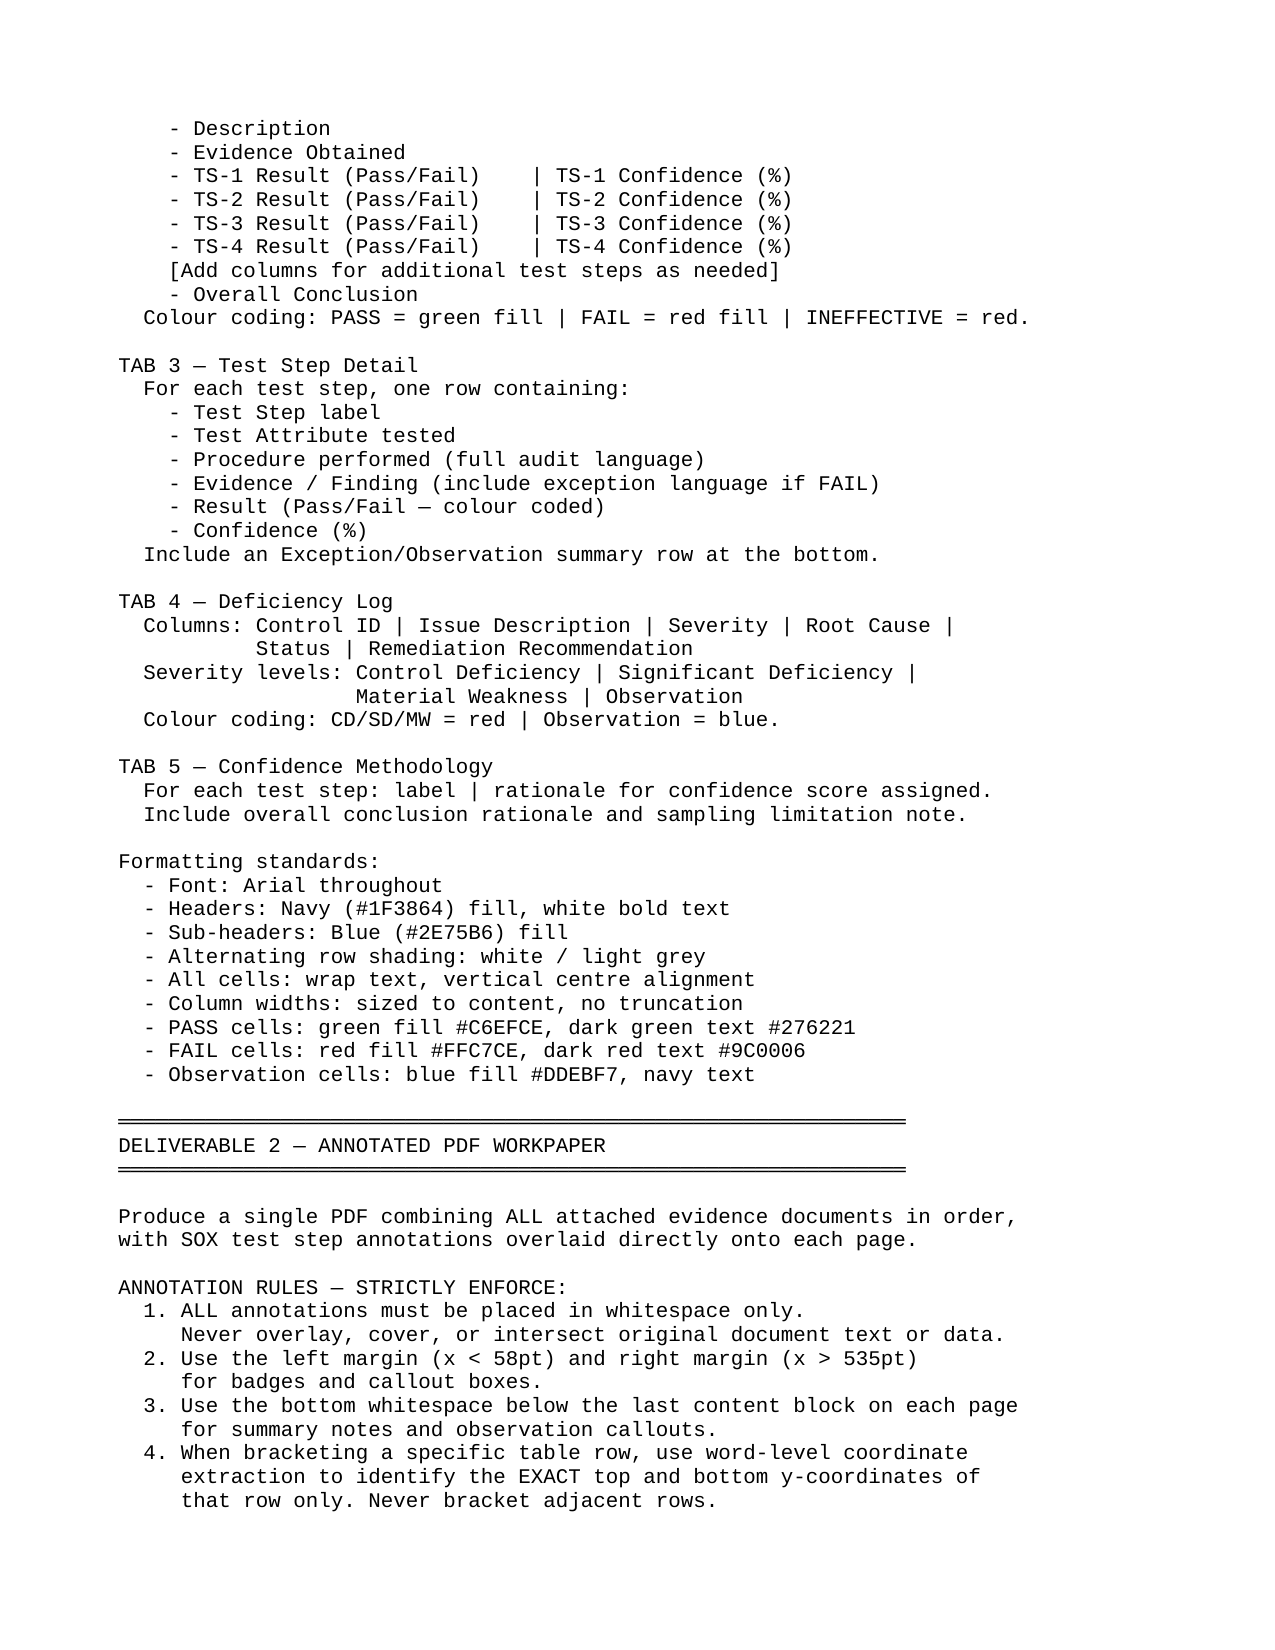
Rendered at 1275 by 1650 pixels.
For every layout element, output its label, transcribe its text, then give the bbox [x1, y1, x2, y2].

text Columns: Control ID | Issue Description | Severity | Root Cause | [118, 615, 1157, 638]
text - Observation cells: blue fill #DDEBF7, navy text [118, 1064, 1157, 1088]
text - TS-1 Result (Pass/Fail) | TS-1 Confidence (%) [118, 165, 1157, 189]
text TAB 5 — Confidence Methodology [118, 757, 1157, 780]
text extraction to identify the EXACT top and bottom y-coordinates of [118, 1466, 1157, 1489]
text DELIVERABLE 2 — ANNOTATED PDF WORKPAPER [118, 1135, 1157, 1158]
text for badges and callout boxes. [118, 1371, 1157, 1395]
text - Headers: Navy (#1F3864) fill, white bold text [118, 898, 1157, 922]
text for summary notes and observation callouts. [118, 1419, 1157, 1442]
text 4. When bracketing a specific table row, use word-level coordinate [118, 1442, 1157, 1466]
text Produce a single PDF combining ALL attached evidence documents in order, [118, 1206, 1157, 1229]
text Severity levels: Control Deficiency | Significant Deficiency | [118, 662, 1157, 686]
text 2. Use the left margin (x < 58pt) and right margin (x > 535pt) [118, 1348, 1157, 1371]
text - TS-2 Result (Pass/Fail) | TS-2 Confidence (%) [118, 189, 1157, 213]
text Colour coding: PASS = green fill | FAIL = red fill | INEFFECTIVE = red. [118, 307, 1157, 331]
text - TS-4 Result (Pass/Fail) | TS-4 Confidence (%) [118, 236, 1157, 260]
text Status | Remediation Recommendation [118, 638, 1157, 662]
text Material Weakness | Observation [118, 686, 1157, 709]
text Include an Exception/Observation summary row at the bottom. [118, 544, 1157, 567]
text - Evidence Obtained [118, 142, 1157, 165]
text - FAIL cells: red fill #FFC7CE, dark red text #9C0006 [118, 1040, 1157, 1064]
text ═══════════════════════════════════════════════════════════════ [118, 1111, 1157, 1135]
text [Add columns for additional test steps as needed] [118, 260, 1157, 284]
text - All cells: wrap text, vertical centre alignment [118, 969, 1157, 993]
text Never overlay, cover, or intersect original document text or data. [118, 1324, 1157, 1348]
text - Alternating row shading: white / light grey [118, 946, 1157, 969]
text For each test step, one row containing: [118, 378, 1157, 402]
text - Confidence (%) [118, 520, 1157, 544]
text 1. ALL annotations must be placed in whitespace only. [118, 1300, 1157, 1324]
text TAB 4 — Deficiency Log [118, 591, 1157, 615]
text - Column widths: sized to content, no truncation [118, 993, 1157, 1017]
text 3. Use the bottom whitespace below the last content block on each page [118, 1395, 1157, 1419]
text - Result (Pass/Fail — colour coded) [118, 496, 1157, 520]
text For each test step: label | rationale for confidence score assigned. [118, 780, 1157, 804]
text with SOX test step annotations overlaid directly onto each page. [118, 1229, 1157, 1253]
text Formatting standards: [118, 851, 1157, 875]
text - Description [118, 118, 1157, 142]
text - TS-3 Result (Pass/Fail) | TS-3 Confidence (%) [118, 213, 1157, 236]
text TAB 3 — Test Step Detail [118, 354, 1157, 378]
text - Test Step label [118, 402, 1157, 426]
text - Sub-headers: Blue (#2E75B6) fill [118, 922, 1157, 946]
text - Overall Conclusion [118, 284, 1157, 307]
text - PASS cells: green fill #C6EFCE, dark green text #276221 [118, 1017, 1157, 1040]
text ANNOTATION RULES — STRICTLY ENFORCE: [118, 1277, 1157, 1300]
text - Test Attribute tested [118, 426, 1157, 449]
text - Evidence / Finding (include exception language if FAIL) [118, 473, 1157, 496]
text ═══════════════════════════════════════════════════════════════ [118, 1158, 1157, 1182]
text that row only. Never bracket adjacent rows. [118, 1489, 1157, 1513]
text - Procedure performed (full audit language) [118, 449, 1157, 473]
text - Font: Arial throughout [118, 875, 1157, 898]
text Include overall conclusion rationale and sampling limitation note. [118, 804, 1157, 827]
text Colour coding: CD/SD/MW = red | Observation = blue. [118, 709, 1157, 733]
